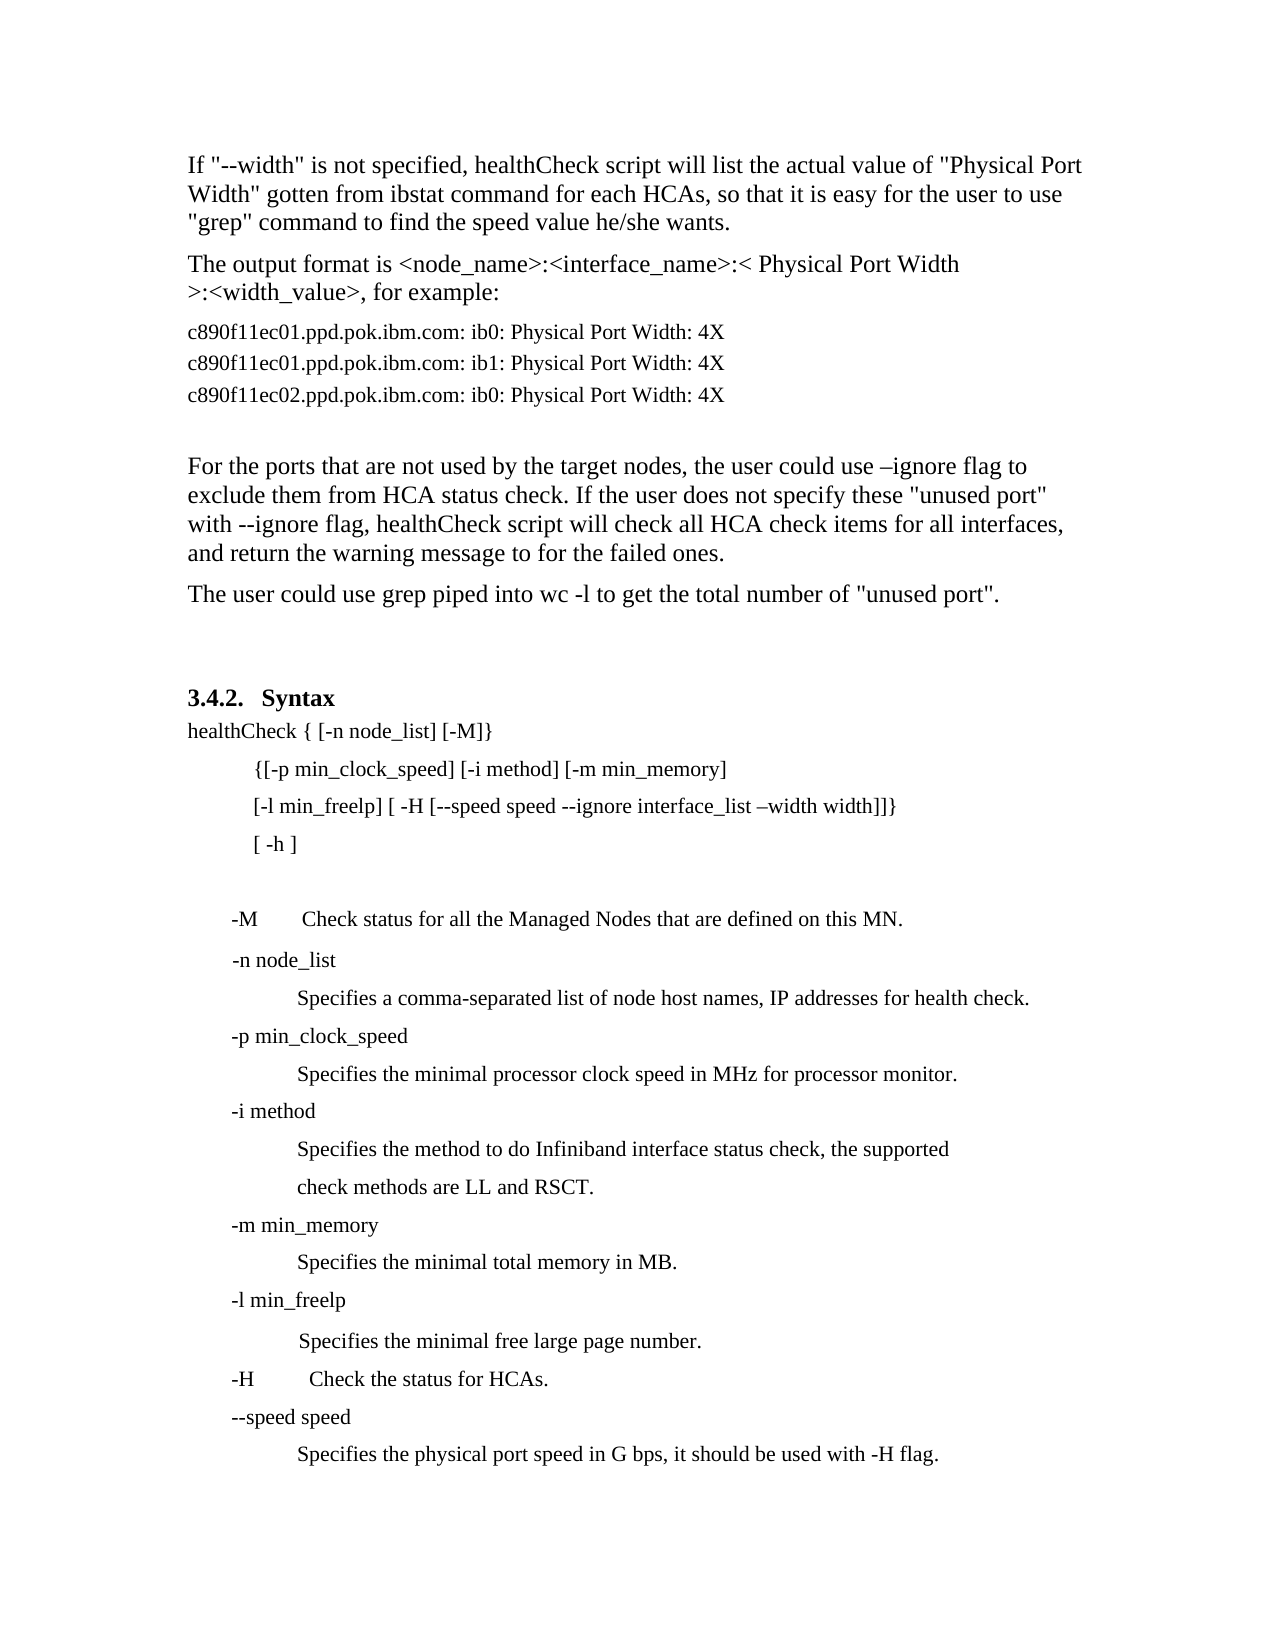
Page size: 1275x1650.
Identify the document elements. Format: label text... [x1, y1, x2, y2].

text --speed speed [187, 1404, 1087, 1429]
text -l min_freelp [187, 1287, 1087, 1312]
text -M Check status for all the Managed Nodes that are defined on this MN. [187, 906, 1087, 932]
text -H Check the status for HCAs. [187, 1366, 1087, 1391]
text c890f11ec02.ppd.pok.ibm.com: ib0: Physical Port Width: 4X [187, 382, 1087, 407]
text Specifies a comma-separated list of node host names, IP addresses for health check. [187, 985, 1087, 1011]
text -i method [187, 1098, 1087, 1124]
text For the ports that are not used by the target nodes, the user could use –ignore flag to exclude them from HCA status check. If the user does not specify these "unused port" with --ignore flag, healthCheck script will check all HCA check items for all interfaces, and return the warning message to for the failed ones. [187, 451, 1087, 566]
text [-l min_freelp] [ -H [--speed speed --ignore interface_list –width width]]} [187, 793, 1087, 818]
text [ -h ] [187, 831, 1087, 856]
text If "--width" is not specified, healthCheck script will list the actual value of "Physical Port Width" gotten from ibstat command for each HCAs, so that it is easy for the user to use "grep" command to find the speed value he/she wants. [187, 150, 1087, 236]
text Specifies the minimal processor clock speed in MHz for processor monitor. [187, 1061, 1087, 1086]
subtitle Syntax [187, 683, 1087, 712]
text -m min_memory [187, 1212, 1087, 1237]
text c890f11ec01.ppd.pok.ibm.com: ib1: Physical Port Width: 4X [187, 350, 1087, 376]
text -n node_list [187, 944, 1087, 973]
text Specifies the physical port speed in G bps, it should be used with -H flag. [187, 1441, 1087, 1467]
text c890f11ec01.ppd.pok.ibm.com: ib0: Physical Port Width: 4X [187, 319, 1087, 344]
text The user could use grep piped into wc -l to get the total number of "unused port". [187, 579, 1087, 608]
text -p min_clock_speed [187, 1023, 1087, 1048]
text healthCheck { [-n node_list] [-M]} [187, 718, 1087, 743]
text The output format is <node_name>:<interface_name>:< Physical Port Width >:<width_value>, for example: [187, 249, 1087, 306]
text {[-p min_clock_speed] [-i method] [-m min_memory] [187, 756, 1087, 781]
text check methods are LL and RSCT. [187, 1174, 1087, 1199]
text Specifies the minimal free large page number. [187, 1325, 1087, 1353]
text Specifies the method to do Infiniband interface status check, the supported [187, 1136, 1087, 1161]
text Specifies the minimal total memory in MB. [187, 1249, 1087, 1274]
